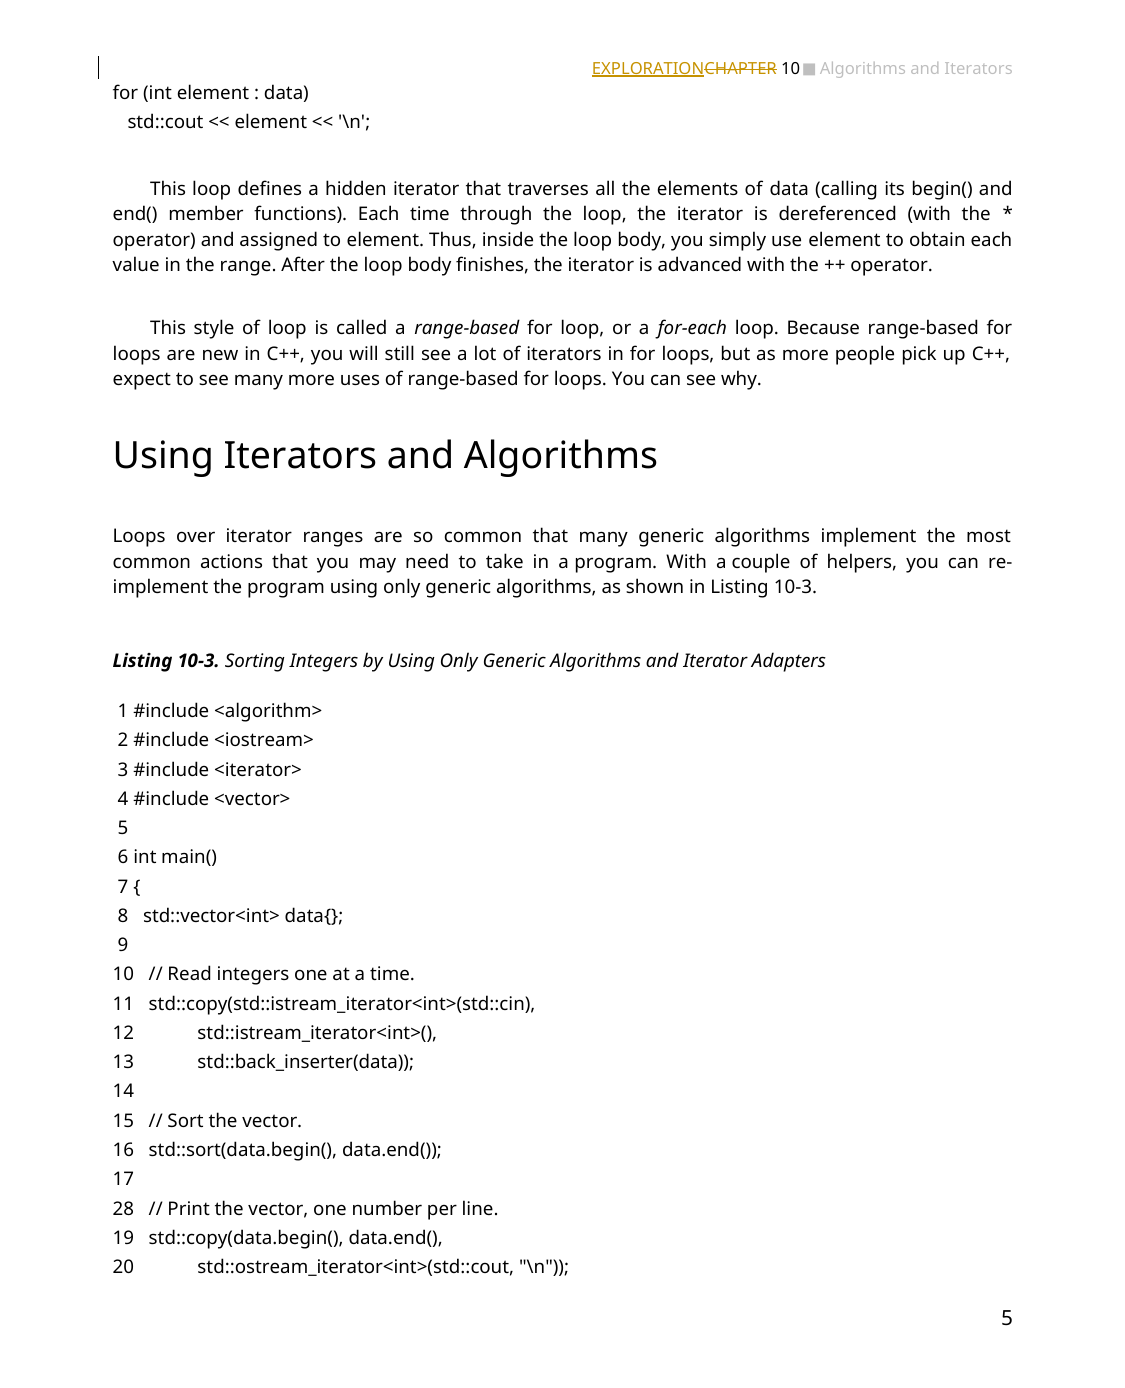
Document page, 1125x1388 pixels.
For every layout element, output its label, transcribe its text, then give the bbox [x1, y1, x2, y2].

text 6 int main() [112, 844, 1012, 869]
text 5 [112, 814, 1012, 840]
text 14 [112, 1078, 1012, 1103]
text 17 [112, 1166, 1012, 1191]
text 28 // Print the vector, one number per line. [112, 1195, 1012, 1220]
text This loop defines a hidden iterator that traverses all the elements of data (calling its begin() and end() member functions). Each time through the loop, the iterator is dereferenced (with the * operator) and assigned to element. Thus, inside the loop body, you simply use element to obtain each value in the range. After the loop body finishes, the iterator is advanced with the ++ operator. [112, 175, 1012, 277]
text 15 // Sort the vector. [112, 1107, 1012, 1133]
text 16 std::sort(data.begin(), data.end()); [112, 1136, 1012, 1162]
text This style of loop is called a range-based for loop, or a for-each loop. Because range-based for loops are new in C++, you will still see a lot of iterators in for loops, but as more people pick up C++, expect to see many more uses of range-based for loops. You can see why. [112, 314, 1012, 391]
text 20 std::ostream_iterator<int>(std::cout, "\n")); [112, 1253, 1012, 1279]
text 1 #include <algorithm> [112, 697, 1012, 723]
text 11 std::copy(std::istream_iterator<int>(std::cin), [112, 990, 1012, 1016]
text std::cout << element << '\n'; [112, 108, 1012, 134]
text 10 // Read integers one at a time. [112, 961, 1012, 986]
subtitle Using Iterators and Algorithms [112, 429, 1012, 480]
text 9 [112, 931, 1012, 957]
text Listing 10‑3. Sorting Integers by Using Only Generic Algorithms and Iterator Adapters [112, 647, 1012, 673]
text for (int element : data) [112, 79, 1012, 104]
text 19 std::copy(data.begin(), data.end(), [112, 1224, 1012, 1250]
text 8 std::vector<int> data{}; [112, 902, 1012, 928]
text 3 #include <iterator> [112, 756, 1012, 781]
text 12 std::istream_iterator<int>(), [112, 1019, 1012, 1045]
text 4 #include <vector> [112, 785, 1012, 811]
text 13 std::back_inserter(data)); [112, 1048, 1012, 1074]
text Loops over iterator ranges are so common that many generic algorithms implement the most common actions that you may need to take in a program. With a couple of helpers, you can re-implement the program using only generic algorithms, as shown in Listing 10‑3. [112, 523, 1012, 599]
text 7 { [112, 873, 1012, 898]
text 2 #include <iostream> [112, 727, 1012, 752]
